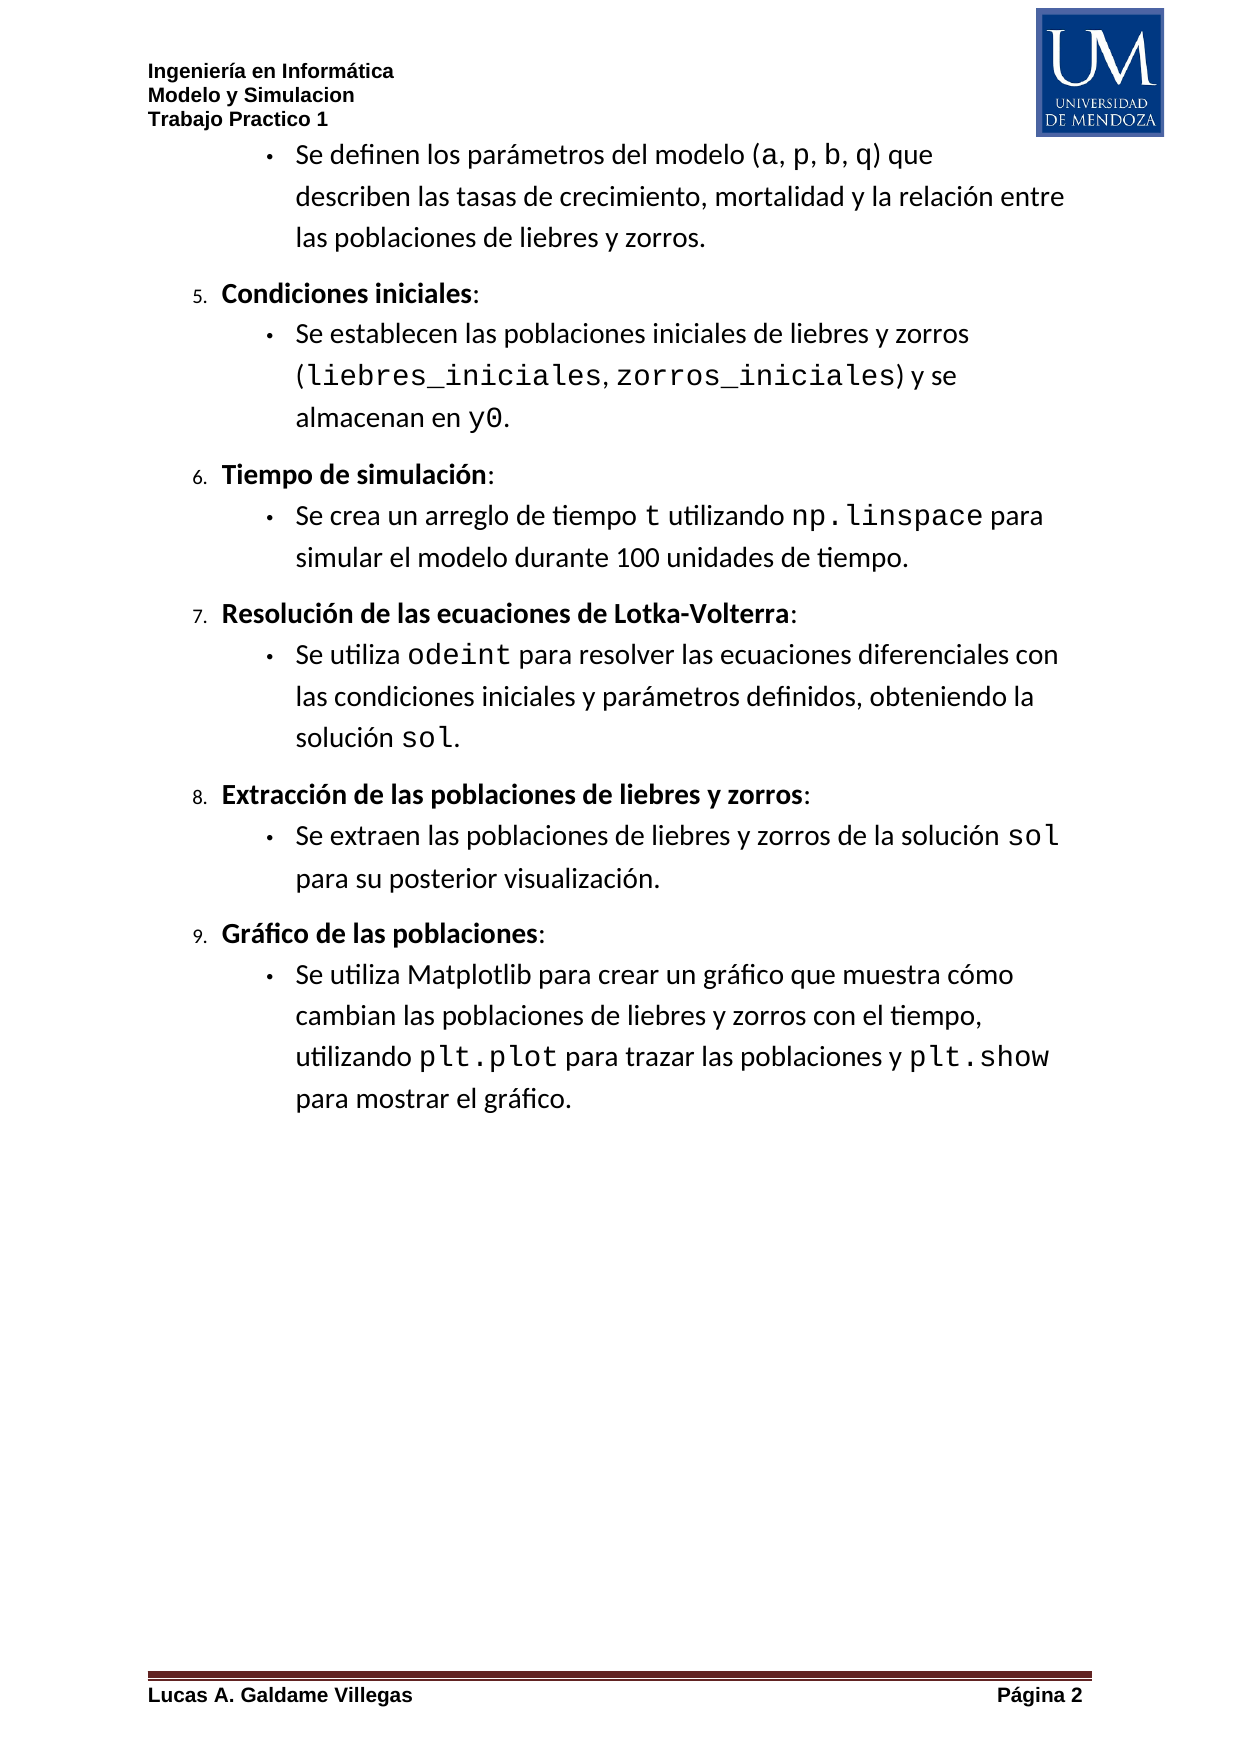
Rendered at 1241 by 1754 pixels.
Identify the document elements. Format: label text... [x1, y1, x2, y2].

picture [1036, 8, 1165, 137]
list Se crea un arreglo de tiempo t utilizando np.linspace para simular el modelo durante 100 unidades de tiempo. [266, 497, 1092, 575]
list Resolución de las ecuaciones de Lotka-Volterra: [192, 595, 1092, 631]
list Condiciones iniciales: [192, 275, 1092, 310]
list Tiempo de simulación: [192, 456, 1092, 492]
list Extracción de las poblaciones de liebres y zorros: [192, 776, 1092, 812]
list Se utiliza Matplotlib para crear un gráfico que muestra cómo cambian las poblaciones de liebres y zorros con el tiempo, utilizando plt.plot para trazar las poblaciones y plt.show para mostrar el gráfico. [266, 956, 1092, 1116]
list Se extraen las poblaciones de liebres y zorros de la solución sol para su posterior visualización. [266, 817, 1092, 895]
list Gráfico de las poblaciones: [192, 915, 1092, 951]
list Se definen los parámetros del modelo (a, p, b, q) que describen las tasas de crecimiento, mortalidad y la relación entre las poblaciones de liebres y zorros. [266, 136, 1092, 255]
list Se establecen las poblaciones iniciales de liebres y zorros (liebres_iniciales, zorros_iniciales) y se almacenan en y0. [266, 316, 1092, 436]
list Se utiliza odeint para resolver las ecuaciones diferenciales con las condiciones iniciales y parámetros definidos, obteniendo la solución sol. [266, 636, 1092, 756]
